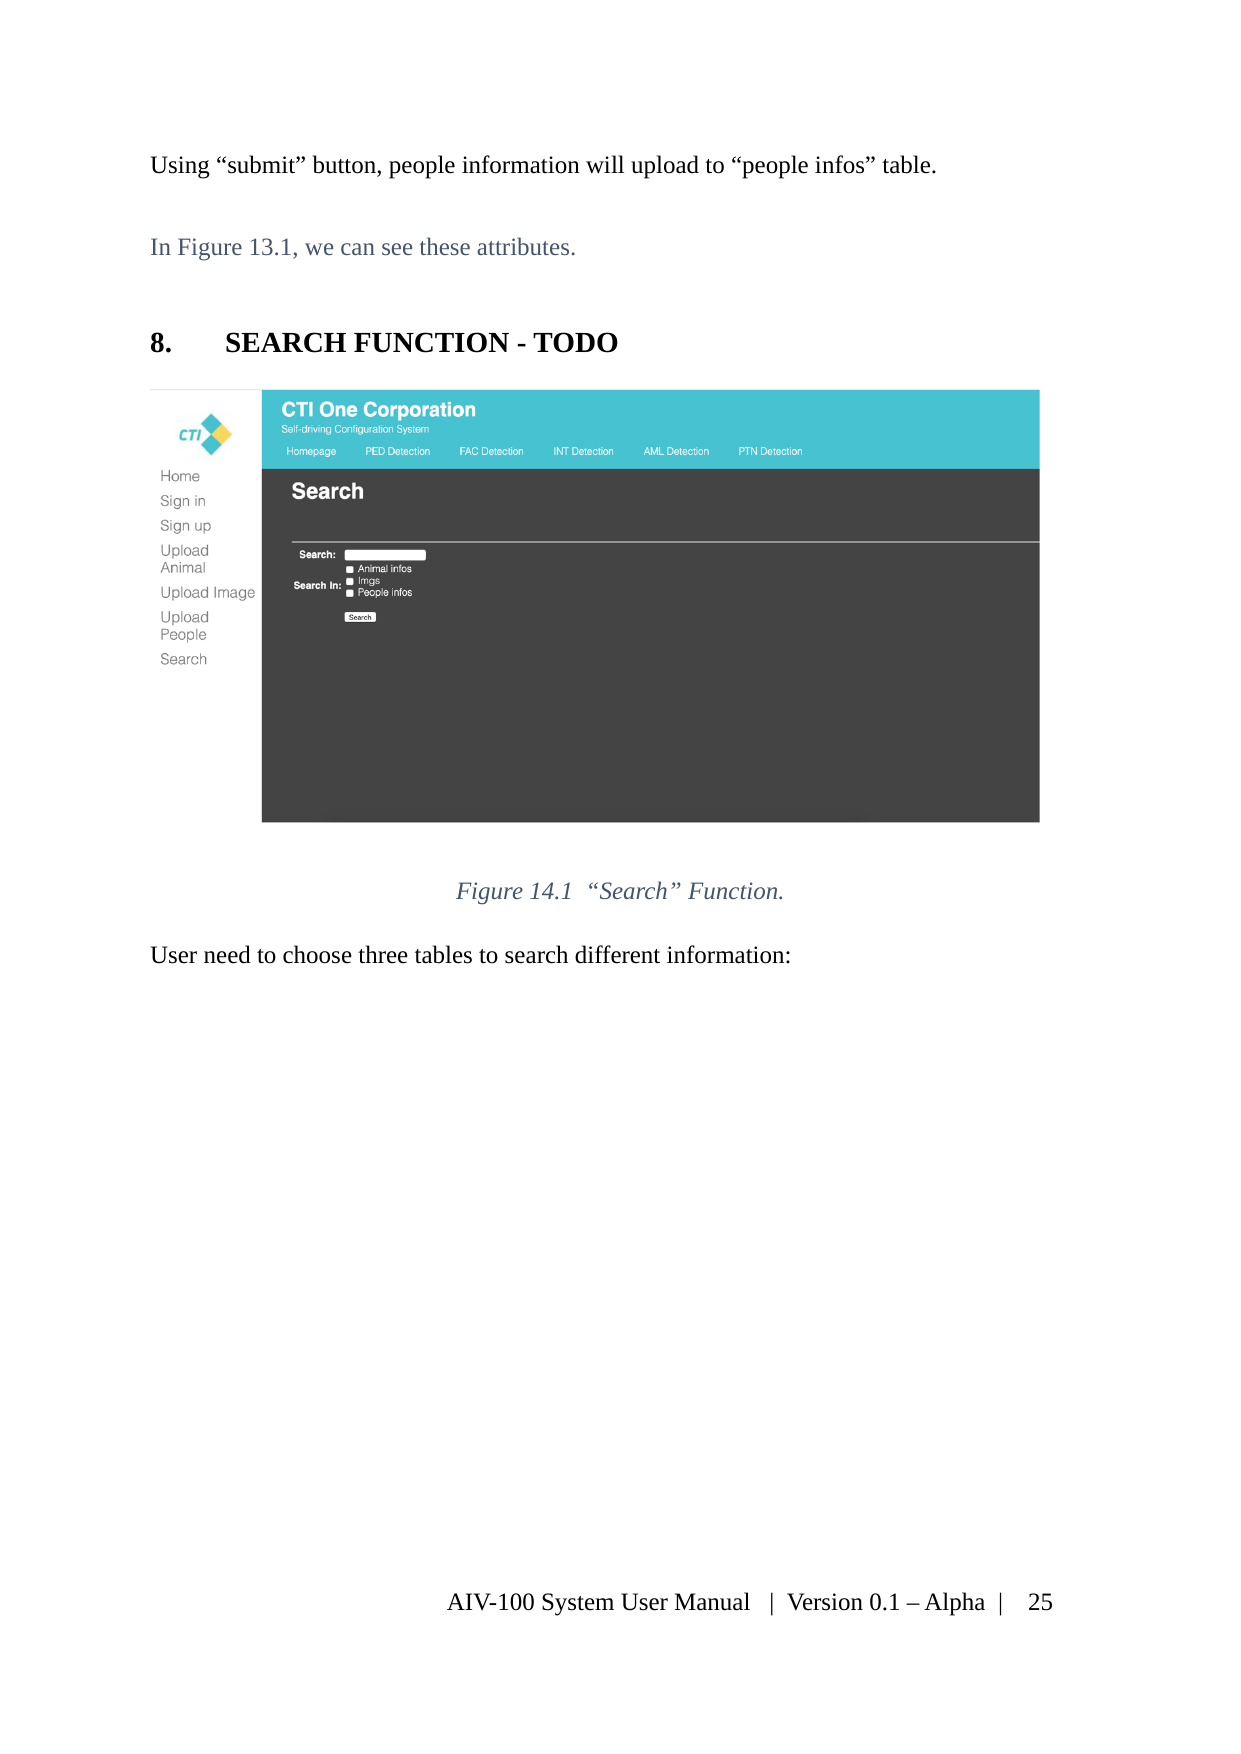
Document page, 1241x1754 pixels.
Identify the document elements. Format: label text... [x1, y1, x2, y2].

picture [150, 388, 1040, 823]
subtitle Search Function - TODO [150, 326, 1090, 359]
text Figure 14.1 “Search” Function. [150, 876, 1090, 905]
text In Figure 13.1, we can see these attributes. [150, 232, 1090, 261]
text User need to choose three tables to search different information: [150, 940, 1090, 969]
text Using “submit” button, people information will upload to “people infos” table. [150, 150, 1090, 179]
